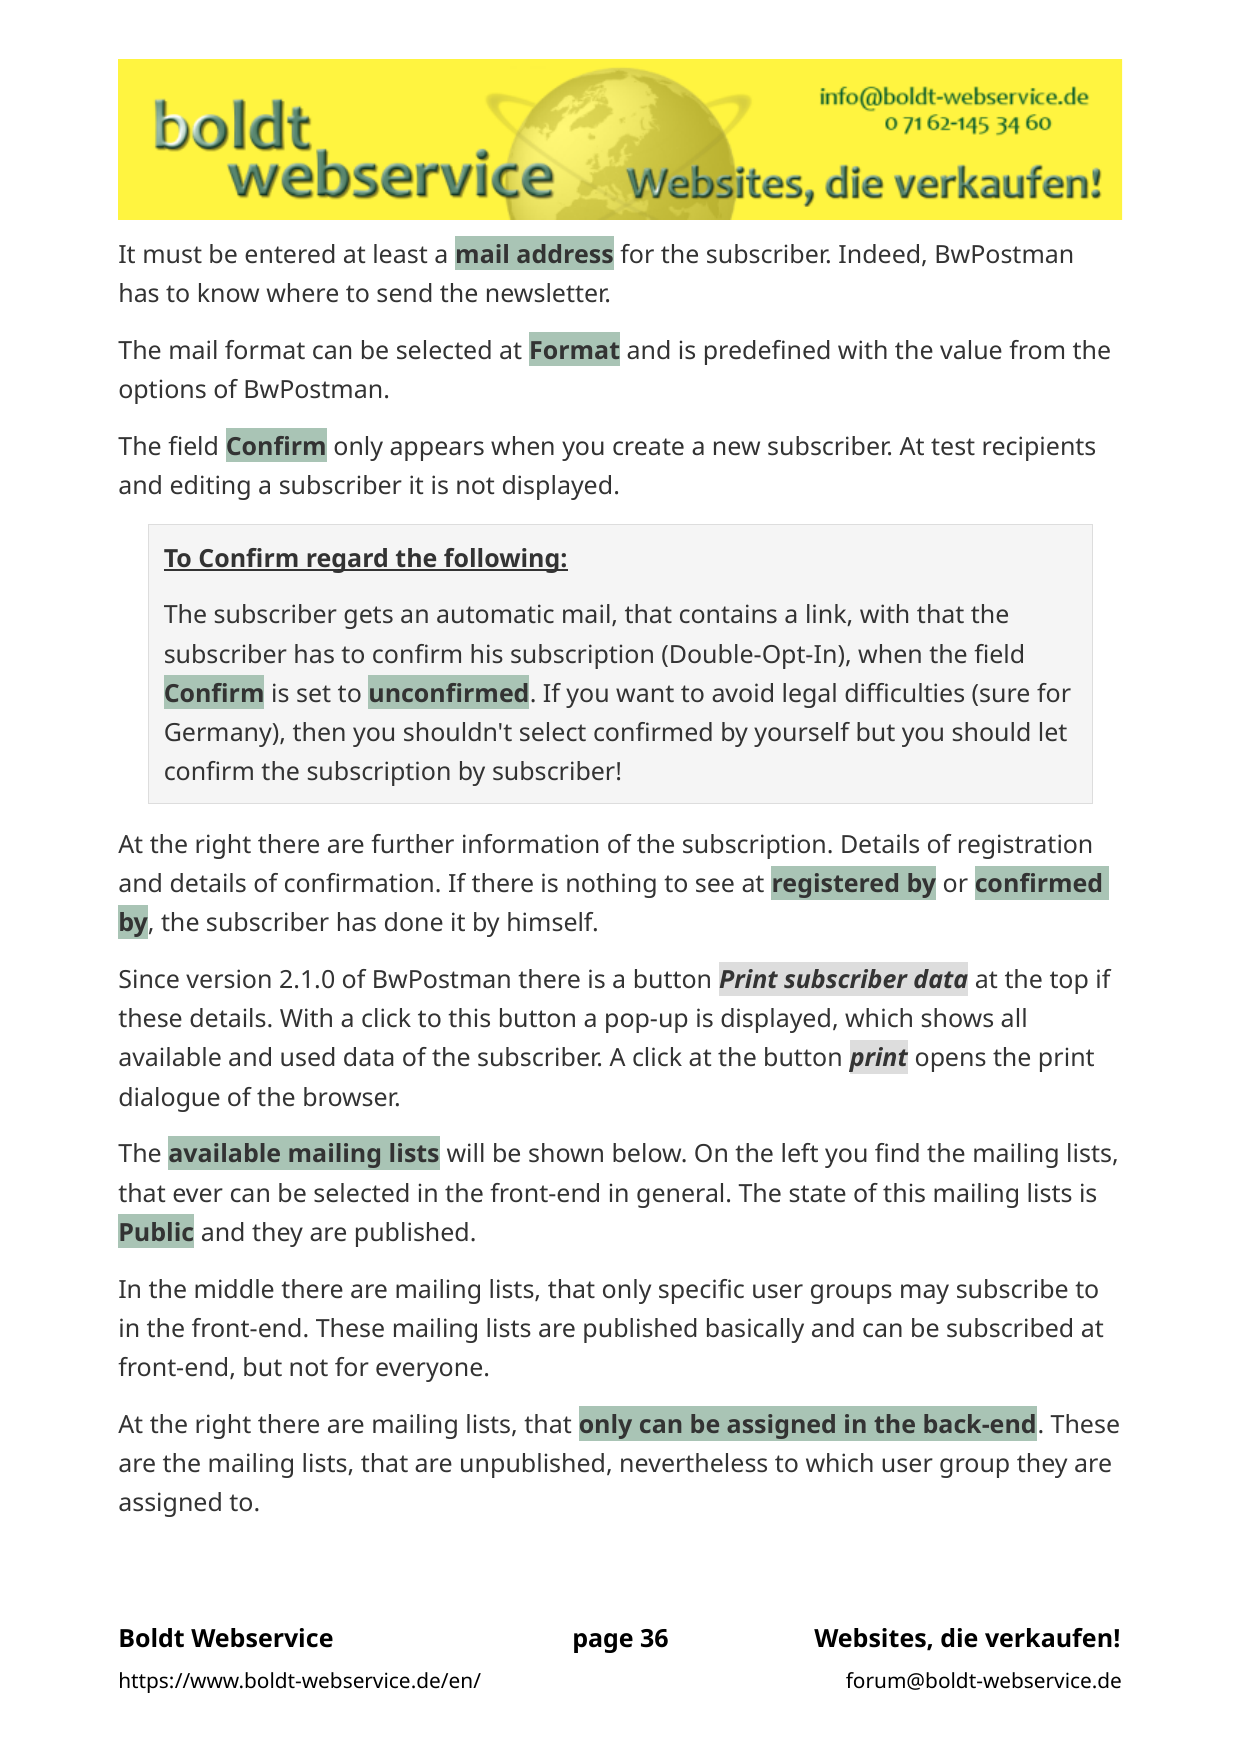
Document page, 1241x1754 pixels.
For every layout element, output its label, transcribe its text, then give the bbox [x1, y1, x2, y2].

text The available mailing lists will be shown below. On the left you find the mailing lists, that ever can be selected in the front-end in general. The state of this mailing lists is Public and they are published. [118, 1136, 1122, 1248]
text It must be entered at least a mail address for the subscriber. Indeed, BwPostman has to know where to send the newsletter. [118, 236, 1122, 309]
text The mail format can be selected at Format and is predefined with the value from the options of BwPostman. [118, 332, 1122, 406]
text The field Confirm only appears when you create a new subscriber. At test recipients and editing a subscriber it is not displayed. [118, 428, 1122, 502]
text At the right there are further information of the subscription. Details of registration and details of confirmation. If there is nothing to see at registered by or confirmed by, the subscriber has done it by himself. [118, 826, 1122, 939]
picture [118, 59, 1123, 220]
text To Confirm regard the following: [149, 525, 1092, 574]
text Since version 2.1.0 of BwPostman there is a button Print subscriber data at the top if these details. With a click to this button a pop-up is displayed, which shows all available and used data of the subscriber. A click at the button print opens the print dialogue of the browser. [118, 962, 1122, 1113]
text The subscriber gets an automatic mail, that contains a link, with that the subscriber has to confirm his subscription (Double-Opt-In), when the field Confirm is set to unconfirmed. If you want to avoid legal difficulties (sure for Germany), then you shouldn't select confirmed by yourself but you should let confirm the subscription by subscriber! [149, 581, 1092, 803]
text In the middle there are mailing lists, that only specific user groups may subscribe to in the front-end. These mailing lists are published basically and can be subscribed at front-end, but not for everyone. [118, 1271, 1122, 1384]
text At the right there are mailing lists, that only can be assigned in the back-end. These are the mailing lists, that are unpublished, nevertheless to which user group they are assigned to. [118, 1406, 1122, 1519]
